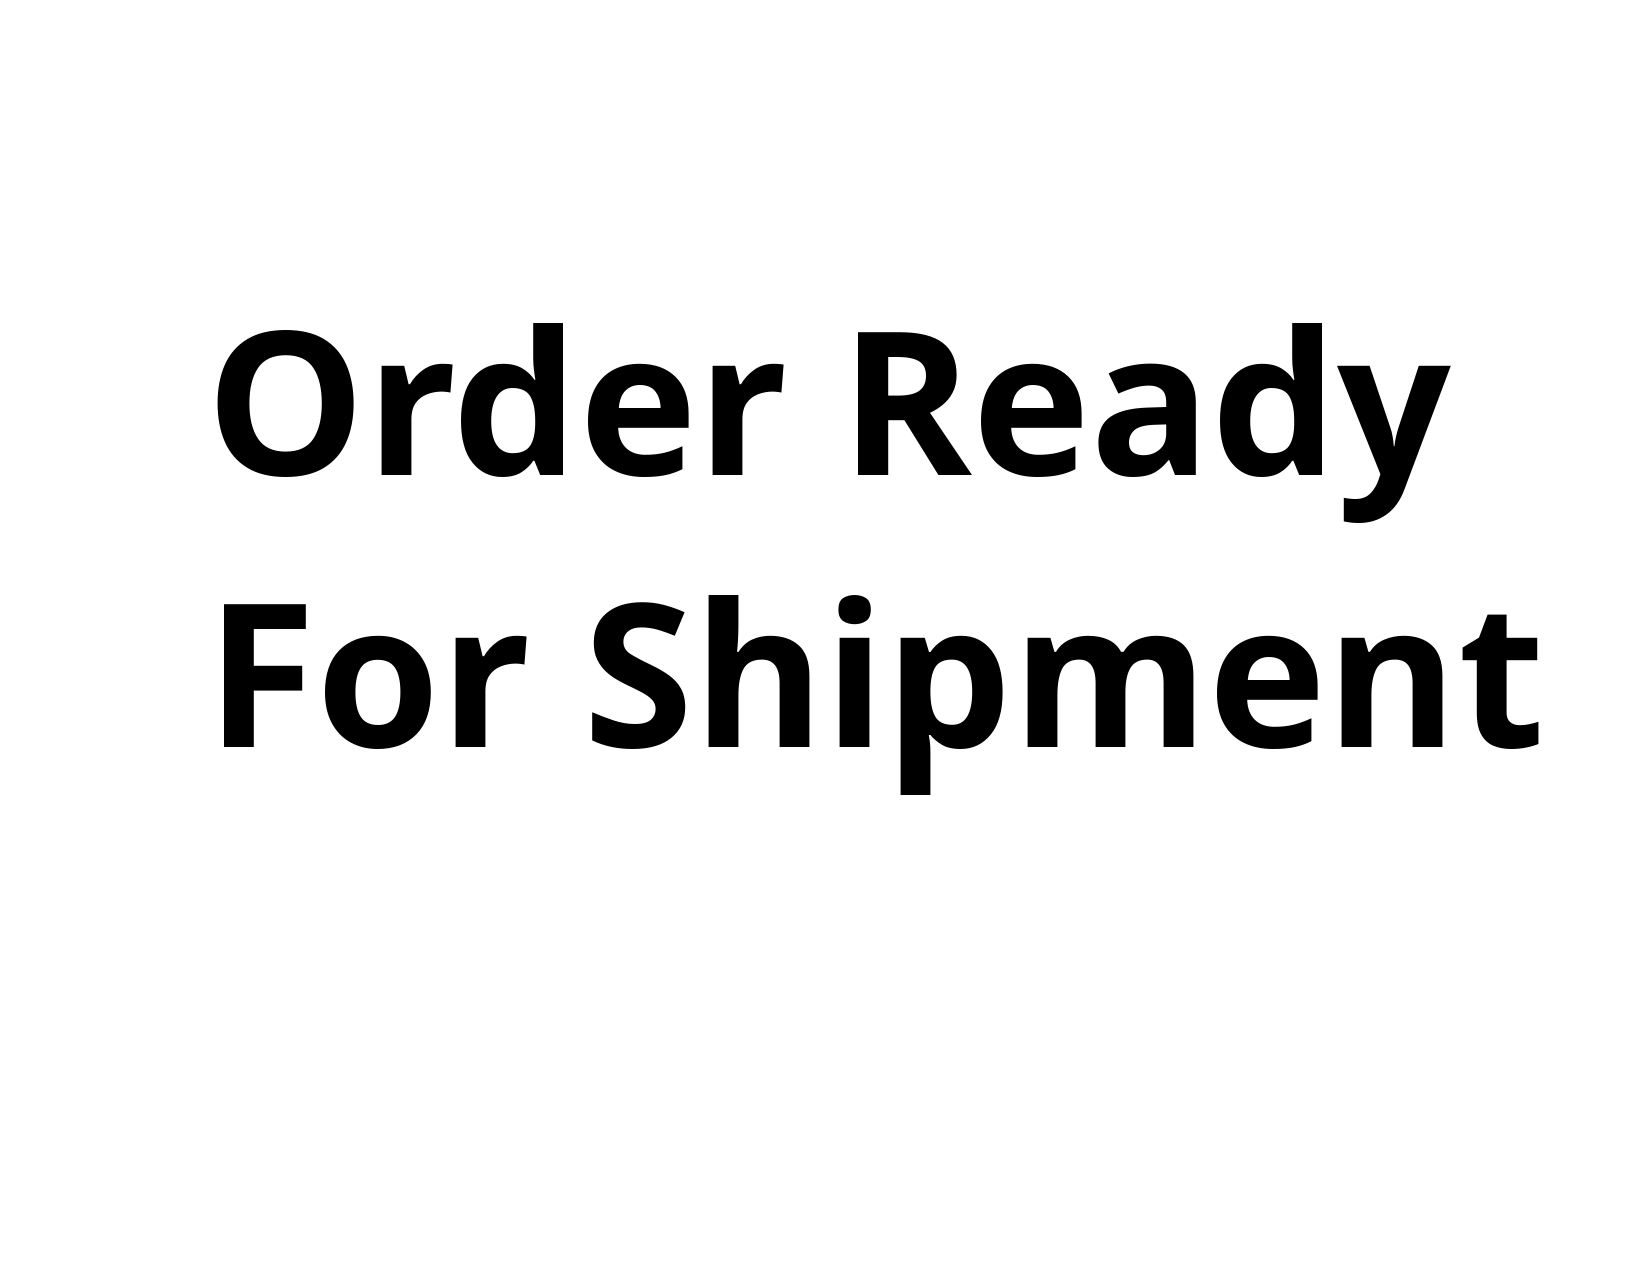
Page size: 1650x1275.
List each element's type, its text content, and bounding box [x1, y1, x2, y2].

title Order Ready For Shipment [207, 261, 1591, 806]
